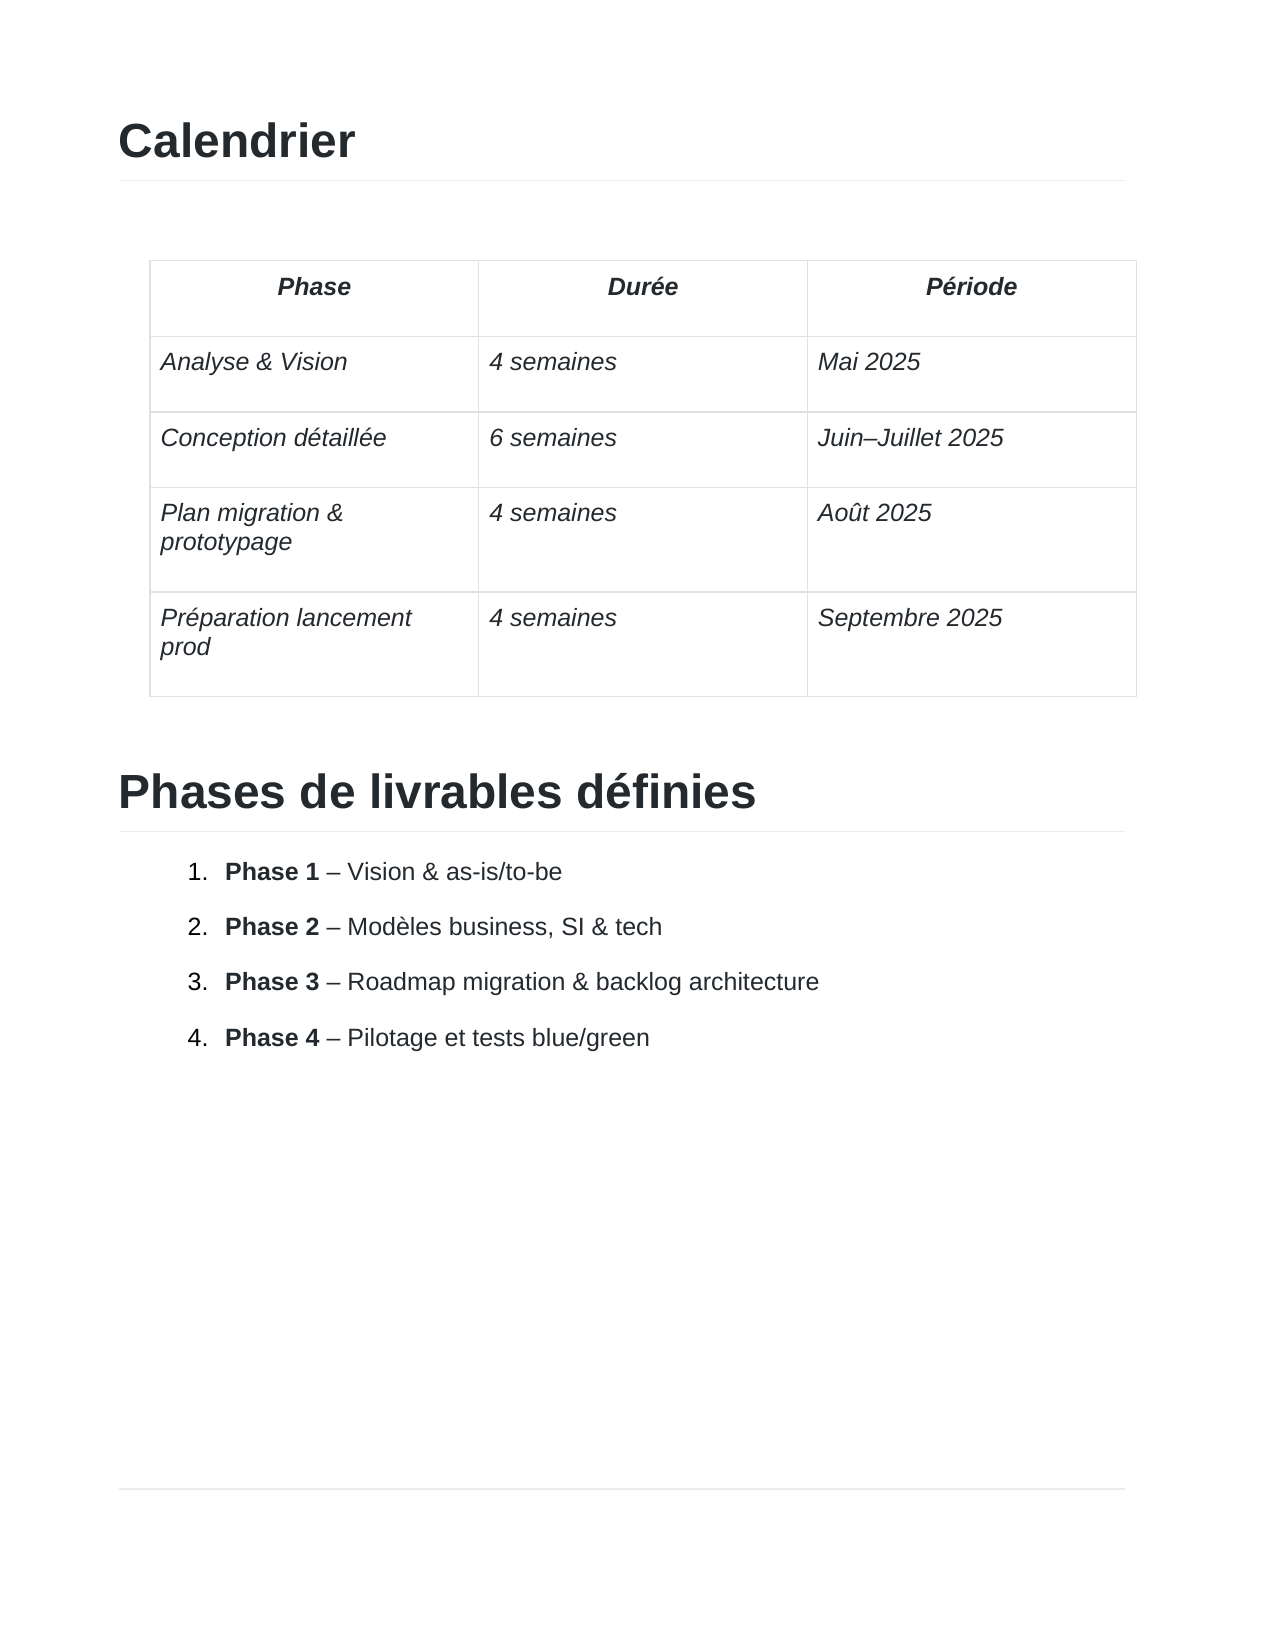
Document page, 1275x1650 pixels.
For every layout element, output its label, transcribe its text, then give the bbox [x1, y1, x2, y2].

table_cell 4 semaines [479, 593, 807, 696]
table_cell 4 semaines [479, 488, 807, 591]
table_cell Conception détaillée [151, 413, 478, 487]
list Phase 2 – Modèles business, SI & tech [187, 912, 1125, 967]
table_header Durée [479, 261, 807, 336]
table_cell 4 semaines [479, 337, 807, 411]
table_cell Septembre 2025 [808, 593, 1136, 696]
list Phase 4 – Pilotage et tests blue/green [187, 1022, 1125, 1051]
table_cell Plan migration & prototypage [151, 488, 478, 591]
table_cell Mai 2025 [808, 337, 1136, 411]
table_cell Août 2025 [808, 488, 1136, 591]
list Phase 1 – Vision & as-is/to-be [187, 857, 1125, 912]
subtitle Phases de livrables définies [119, 763, 1125, 831]
table_header Phase [151, 261, 478, 336]
table_cell Préparation lancement prod [151, 593, 478, 696]
table_header Période [808, 261, 1136, 336]
table_cell Juin–Juillet 2025 [808, 413, 1136, 487]
list Phase 3 – Roadmap migration & backlog architecture [187, 967, 1125, 1022]
table_cell 6 semaines [479, 413, 807, 487]
table_cell Analyse & Vision [151, 337, 478, 411]
subtitle Calendrier [119, 112, 1125, 180]
